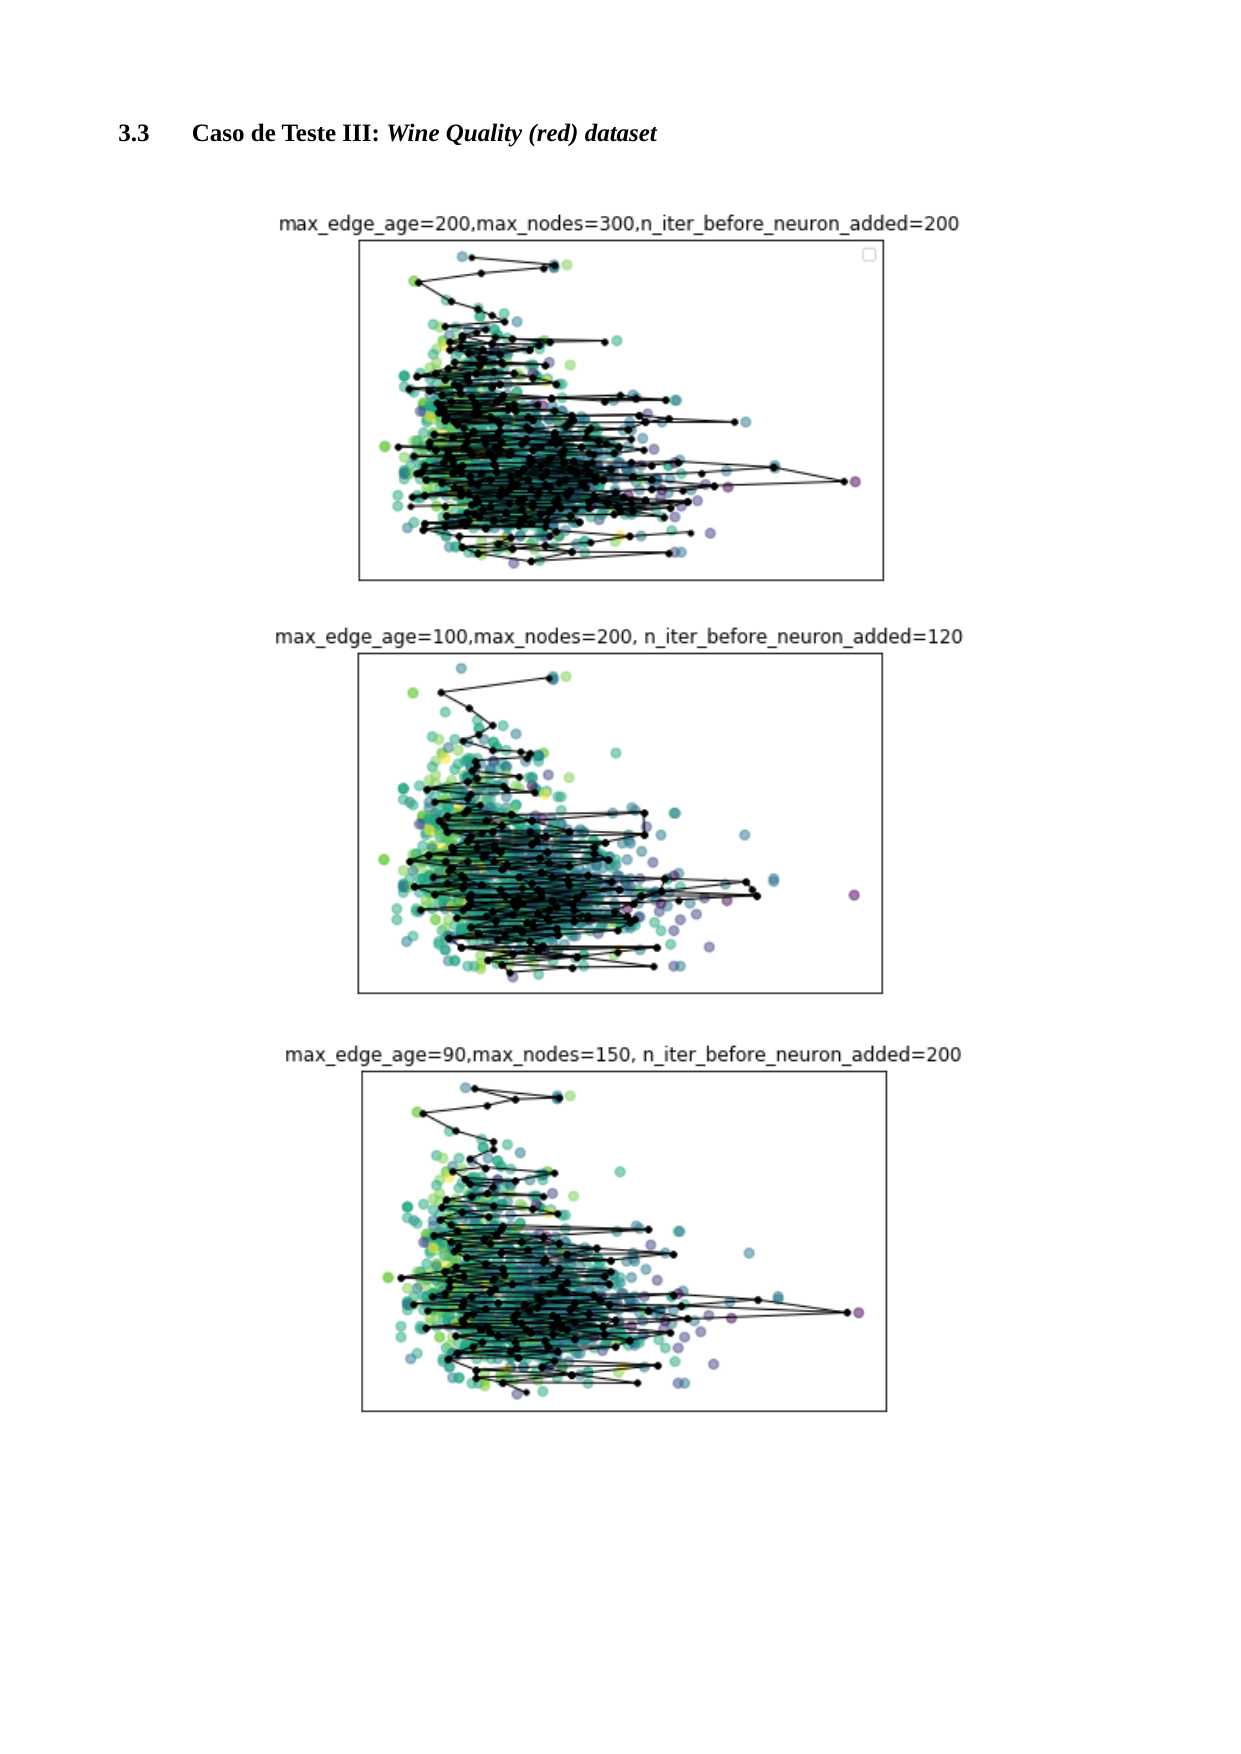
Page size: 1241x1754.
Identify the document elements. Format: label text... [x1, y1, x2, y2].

picture [264, 617, 974, 1010]
picture [274, 1035, 972, 1428]
text 3.3 Caso de Teste III: Wine Quality (red) dataset [118, 118, 1063, 147]
picture [268, 204, 972, 597]
